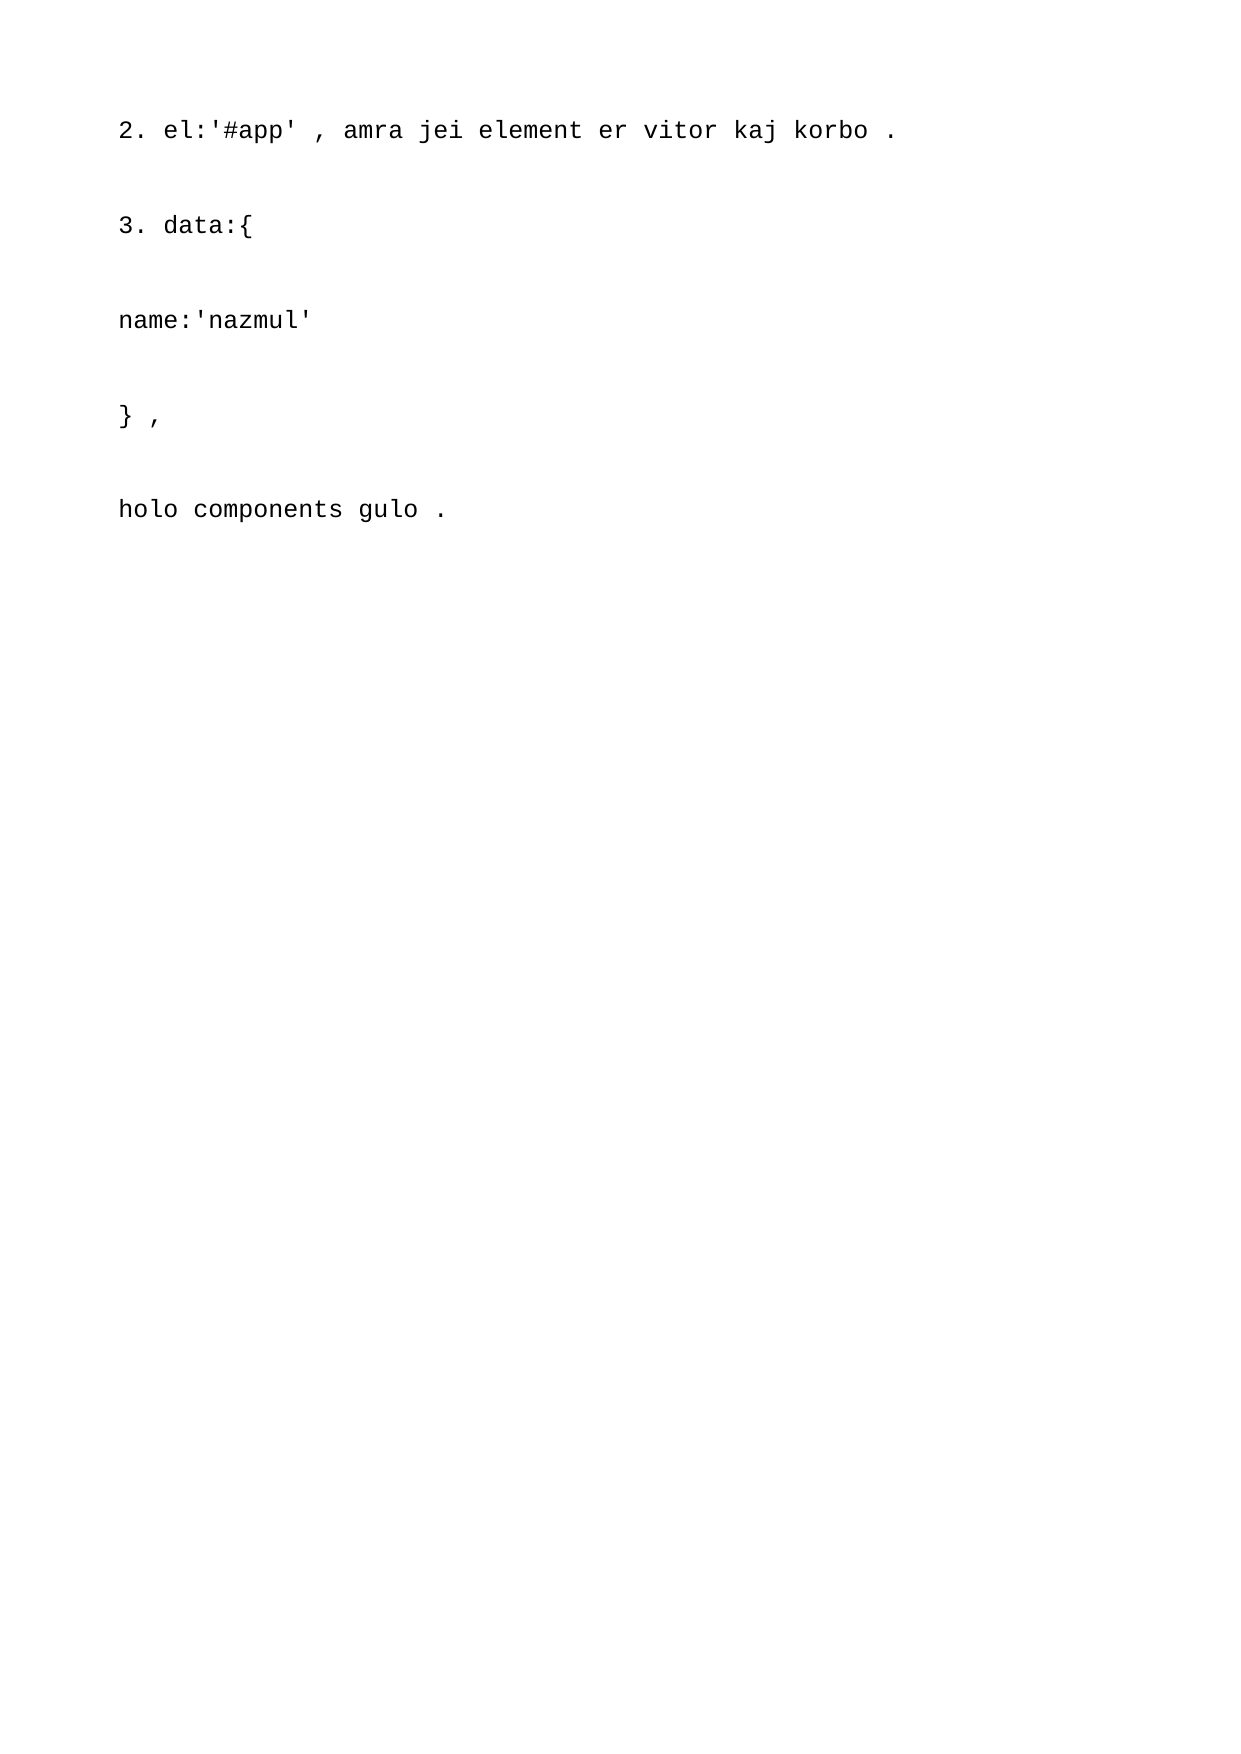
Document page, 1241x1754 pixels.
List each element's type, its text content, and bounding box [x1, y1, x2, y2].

text ‌ [118, 449, 1122, 478]
text 2. el:'#app' , amra jei element er vitor kaj korbo . [118, 118, 1122, 146]
text 3. data:{ [118, 213, 1122, 241]
text ‌ [118, 260, 1122, 289]
text ‌ [118, 354, 1122, 383]
text name:'nazmul' [118, 307, 1122, 336]
text } , [118, 402, 1122, 431]
text ‌ [118, 165, 1122, 194]
text holo components gulo . [118, 497, 1122, 525]
